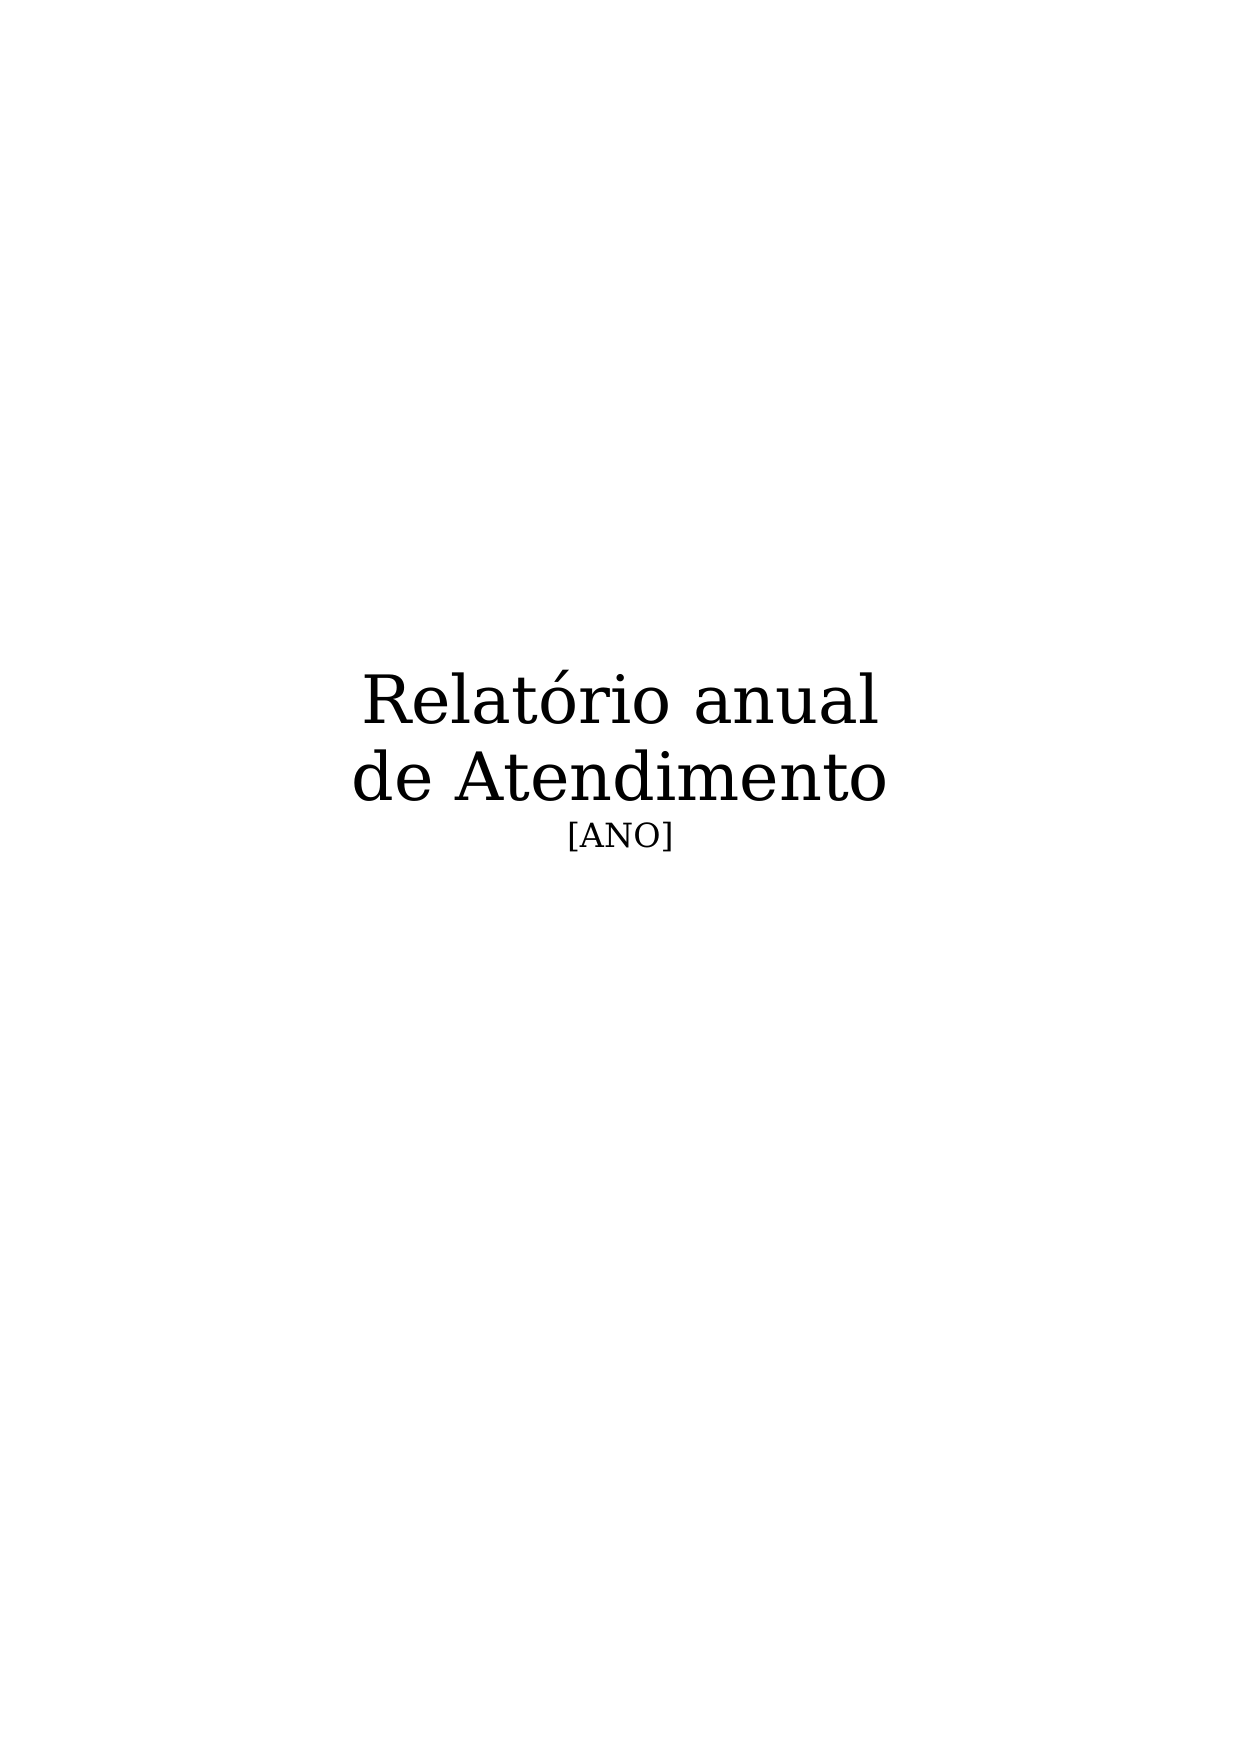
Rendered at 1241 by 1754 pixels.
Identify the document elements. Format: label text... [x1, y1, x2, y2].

text [ANO] [118, 817, 1122, 855]
text Relatório anual [118, 661, 1122, 739]
text de Atendimento [118, 739, 1122, 817]
